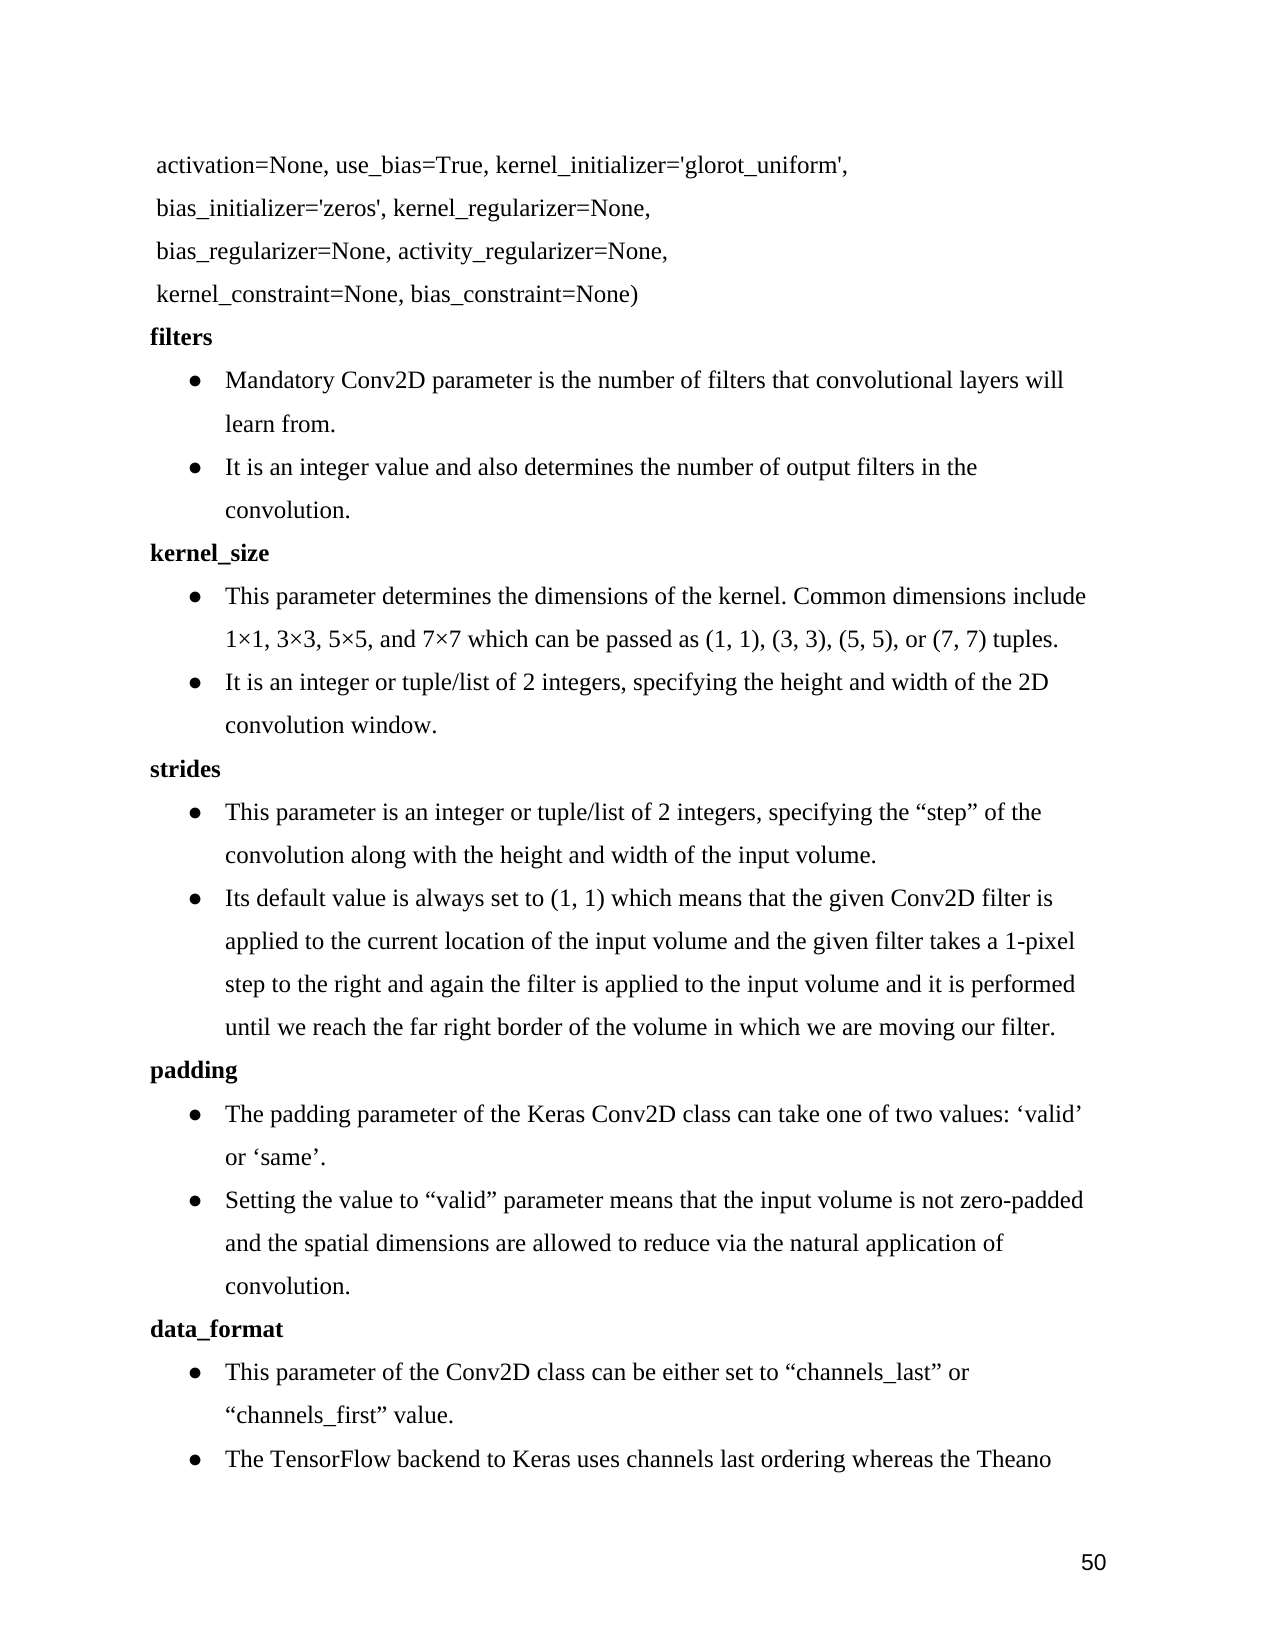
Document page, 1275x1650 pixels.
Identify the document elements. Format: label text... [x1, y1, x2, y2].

text data_format [150, 1314, 1106, 1343]
text bias_initializer='zeros', kernel_regularizer=None, [150, 193, 1106, 222]
text bias_regularizer=None, activity_regularizer=None, [150, 236, 1106, 265]
text padding [150, 1056, 1106, 1084]
text kernel_size [150, 538, 1106, 567]
list This parameter is an integer or tuple/list of 2 integers, specifying the “step” of the convolution along with the height and width of the input volume. [187, 797, 1106, 869]
text filters [150, 322, 1106, 351]
list Setting the value to “valid” parameter means that the input volume is not zero-padded and the spatial dimensions are allowed to reduce via the natural application of convolution. [187, 1185, 1106, 1300]
list The padding parameter of the Keras Conv2D class can take one of two values: ‘valid’ or ‘same’. [187, 1099, 1106, 1171]
text activation=None, use_bias=True, kernel_initializer='glorot_uniform', [150, 150, 1106, 179]
list The TensorFlow backend to Keras uses channels last ordering whereas the Theano [187, 1444, 1106, 1472]
list This parameter of the Conv2D class can be either set to “channels_last” or “channels_first” value. [187, 1357, 1106, 1429]
text kernel_constraint=None, bias_constraint=None) [150, 279, 1106, 308]
list It is an integer or tuple/list of 2 integers, specifying the height and width of the 2D convolution window. [187, 667, 1106, 739]
list This parameter determines the dimensions of the kernel. Common dimensions include 1×1, 3×3, 5×5, and 7×7 which can be passed as (1, 1), (3, 3), (5, 5), or (7, 7) tuples. [187, 581, 1106, 653]
list Its default value is always set to (1, 1) which means that the given Conv2D filter is applied to the current location of the input volume and the given filter takes a 1-pixel step to the right and again the filter is applied to the input volume and it is performed until we reach the far right border of the volume in which we are moving our filter. [187, 883, 1106, 1041]
text strides [150, 754, 1106, 782]
list It is an integer value and also determines the number of output filters in the convolution. [187, 452, 1106, 524]
list Mandatory Conv2D parameter is the number of filters that convolutional layers will learn from. [187, 366, 1106, 437]
